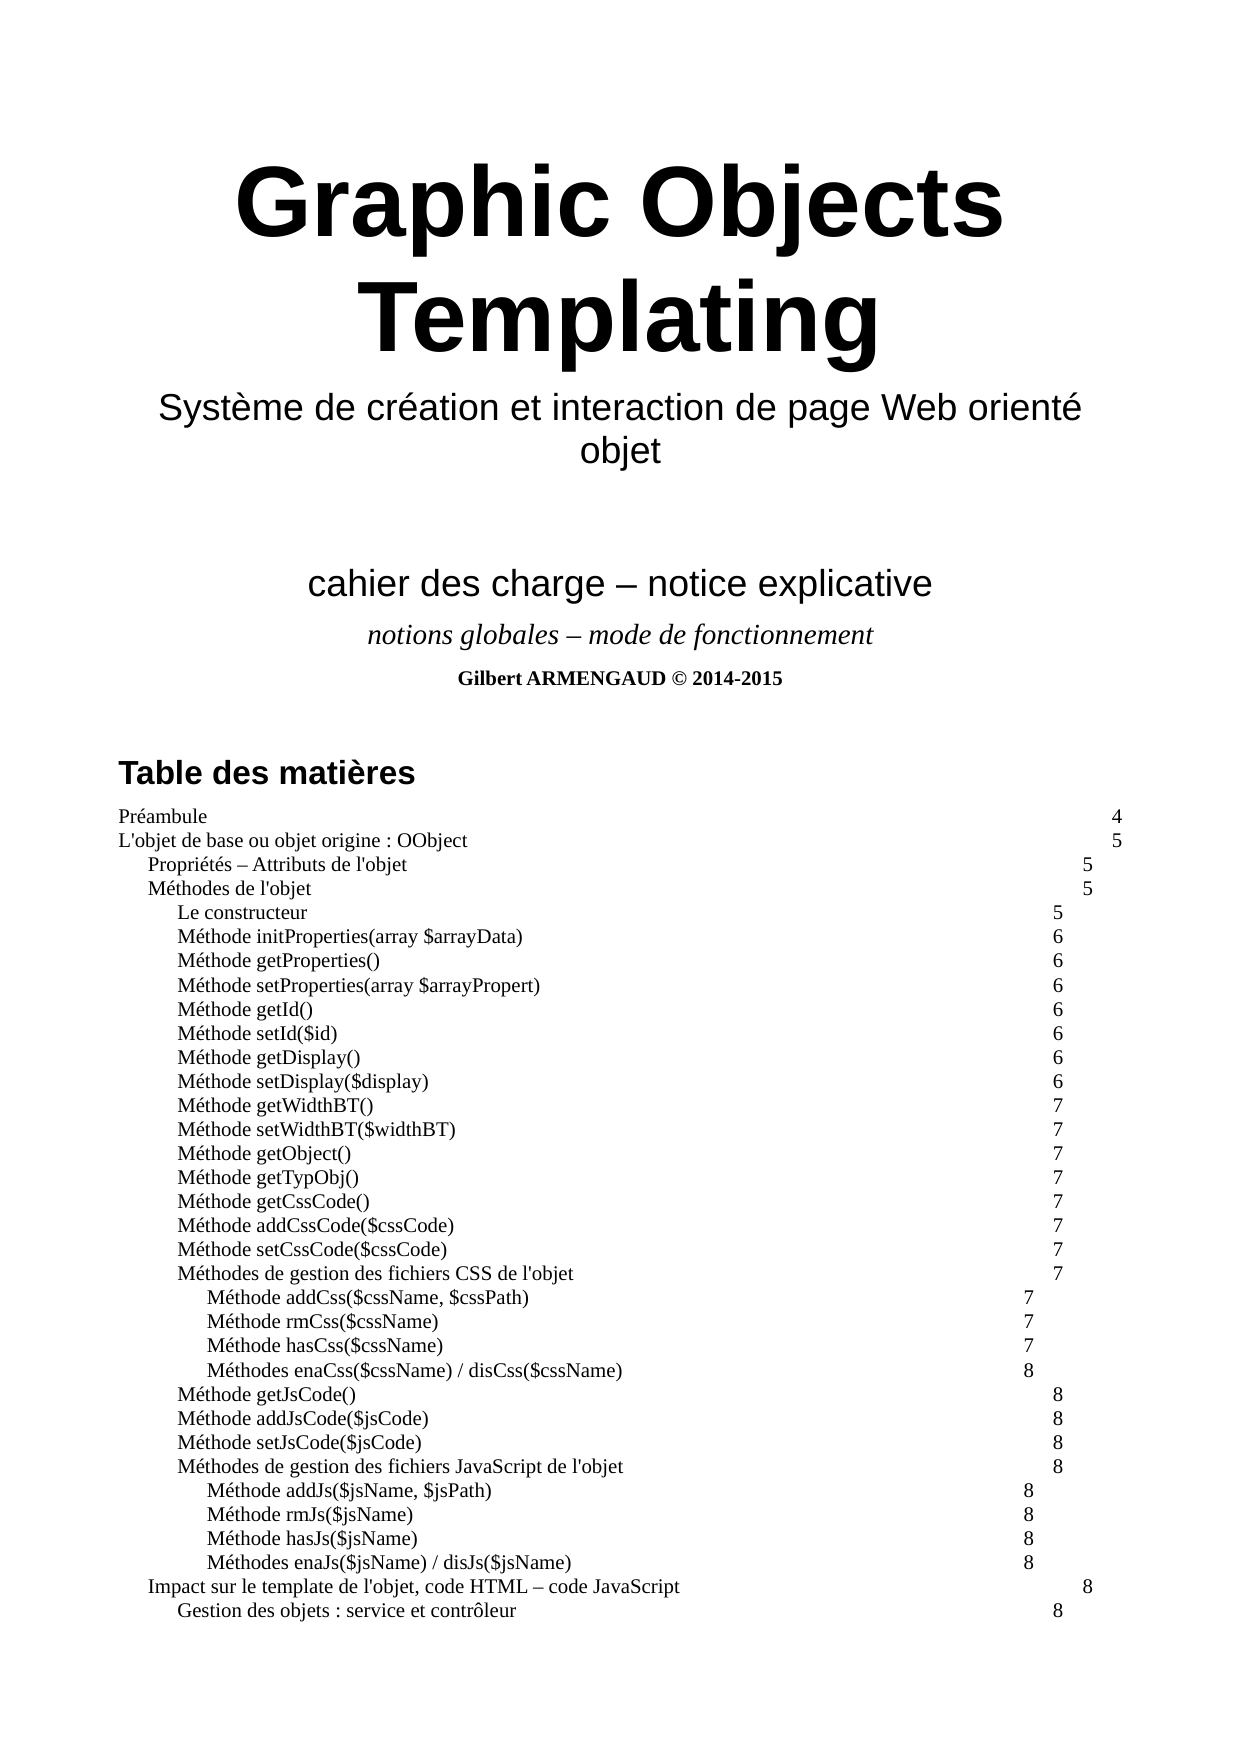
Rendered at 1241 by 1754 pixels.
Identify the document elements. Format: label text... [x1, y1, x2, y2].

text Table des matières [118, 753, 1122, 792]
text Préambule 4 [118, 804, 1122, 828]
text Méthode rmJs($jsName) 8 [207, 1502, 1122, 1526]
text Méthode addCssCode($cssCode) 7 [177, 1213, 1122, 1237]
text Méthode rmCss($cssName) 7 [207, 1309, 1122, 1333]
text Méthode hasJs($jsName) 8 [207, 1526, 1122, 1550]
text Méthode setId($id) 6 [177, 1021, 1122, 1045]
text Méthodes de gestion des fichiers CSS de l'objet 7 [177, 1261, 1122, 1285]
text Méthodes enaCss($cssName) / disCss($cssName) 8 [207, 1357, 1122, 1382]
text Impact sur le template de l'objet, code HTML – code JavaScript 8 [148, 1574, 1122, 1598]
text notions globales – mode de fonctionnement [118, 617, 1122, 651]
text Méthode getId() 6 [177, 997, 1122, 1021]
text Méthode getObject() 7 [177, 1141, 1122, 1165]
subtitle Système de création et interaction de page Web orienté objet [118, 386, 1122, 472]
text Méthode getJsCode() 8 [177, 1382, 1122, 1406]
text Méthode getProperties() 6 [177, 948, 1122, 972]
text Gilbert ARMENGAUD © 2014-2015 [118, 665, 1122, 689]
text Méthode getTypObj() 7 [177, 1165, 1122, 1189]
text Méthode setWidthBT($widthBT) 7 [177, 1117, 1122, 1141]
text Méthode addCss($cssName, $cssPath) 7 [207, 1285, 1122, 1309]
title Graphic Objects Templating [118, 143, 1122, 373]
subtitle cahier des charge – notice explicative [118, 562, 1122, 605]
text Propriétés – Attributs de l'objet 5 [148, 852, 1122, 876]
text Méthode setProperties(array $arrayPropert) 6 [177, 972, 1122, 997]
text Méthode getWidthBT() 7 [177, 1093, 1122, 1117]
text Méthode initProperties(array $arrayData) 6 [177, 924, 1122, 948]
text Méthodes de l'objet 5 [148, 876, 1122, 900]
text Méthode setDisplay($display) 6 [177, 1069, 1122, 1093]
text Méthode addJs($jsName, $jsPath) 8 [207, 1478, 1122, 1502]
text Méthode getDisplay() 6 [177, 1045, 1122, 1069]
text Méthode setCssCode($cssCode) 7 [177, 1237, 1122, 1261]
text Gestion des objets : service et contrôleur 8 [177, 1598, 1122, 1622]
text Méthode hasCss($cssName) 7 [207, 1333, 1122, 1357]
text Méthodes de gestion des fichiers JavaScript de l'objet 8 [177, 1454, 1122, 1478]
text L'objet de base ou objet origine : OObject 5 [118, 828, 1122, 852]
text Le constructeur 5 [177, 900, 1122, 924]
text Méthode getCssCode() 7 [177, 1189, 1122, 1213]
text Méthodes enaJs($jsName) / disJs($jsName) 8 [207, 1550, 1122, 1574]
text Méthode setJsCode($jsCode) 8 [177, 1430, 1122, 1454]
text Méthode addJsCode($jsCode) 8 [177, 1406, 1122, 1430]
